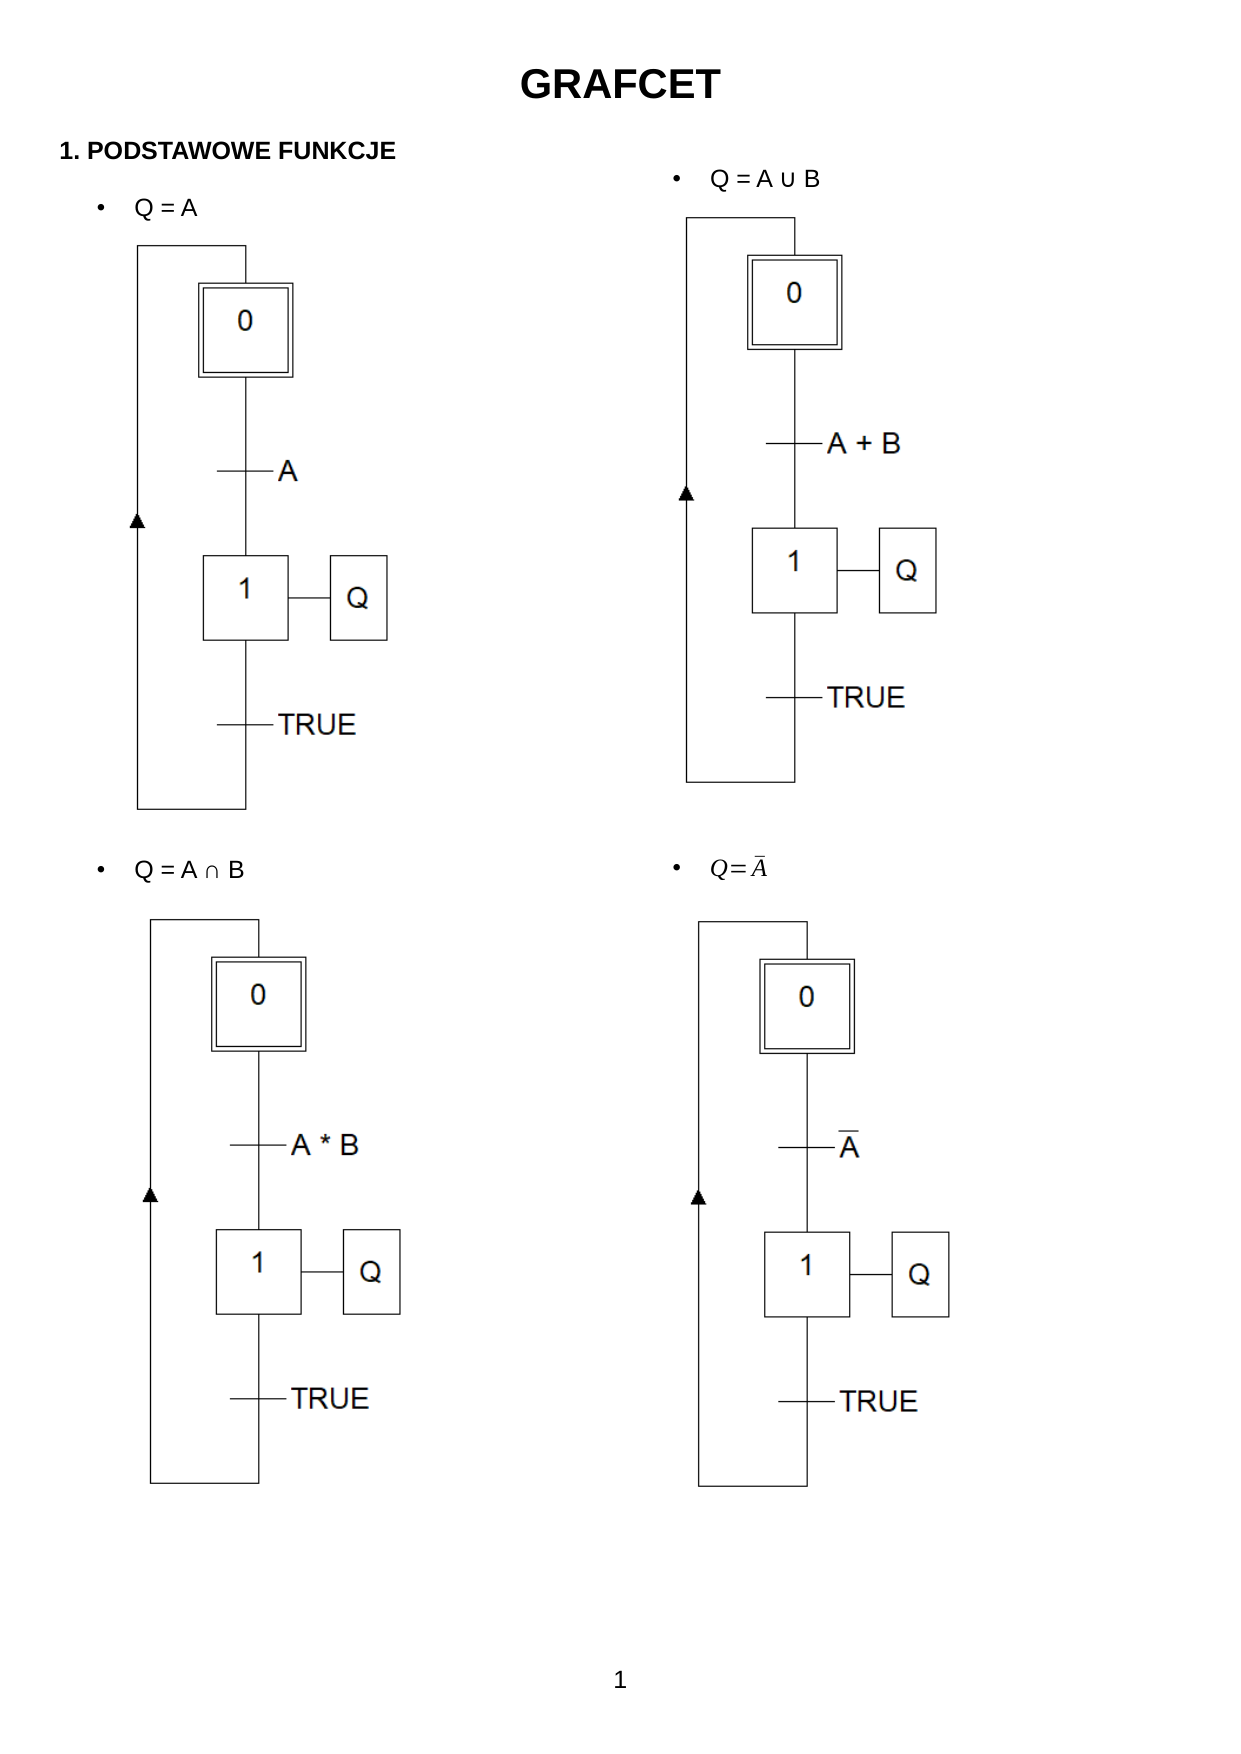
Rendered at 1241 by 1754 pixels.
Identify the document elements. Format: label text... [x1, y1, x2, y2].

list Q = A ∩ B [97, 854, 605, 883]
text GRAFCET [59, 59, 1181, 107]
text 1. PODSTAWOWE FUNKCJE [59, 136, 1181, 164]
picture [646, 197, 979, 810]
picture [658, 900, 992, 1514]
picture [97, 224, 430, 837]
picture [110, 898, 443, 1511]
list Q = A [97, 193, 605, 394]
list Q = A ∪ B [672, 164, 1181, 193]
